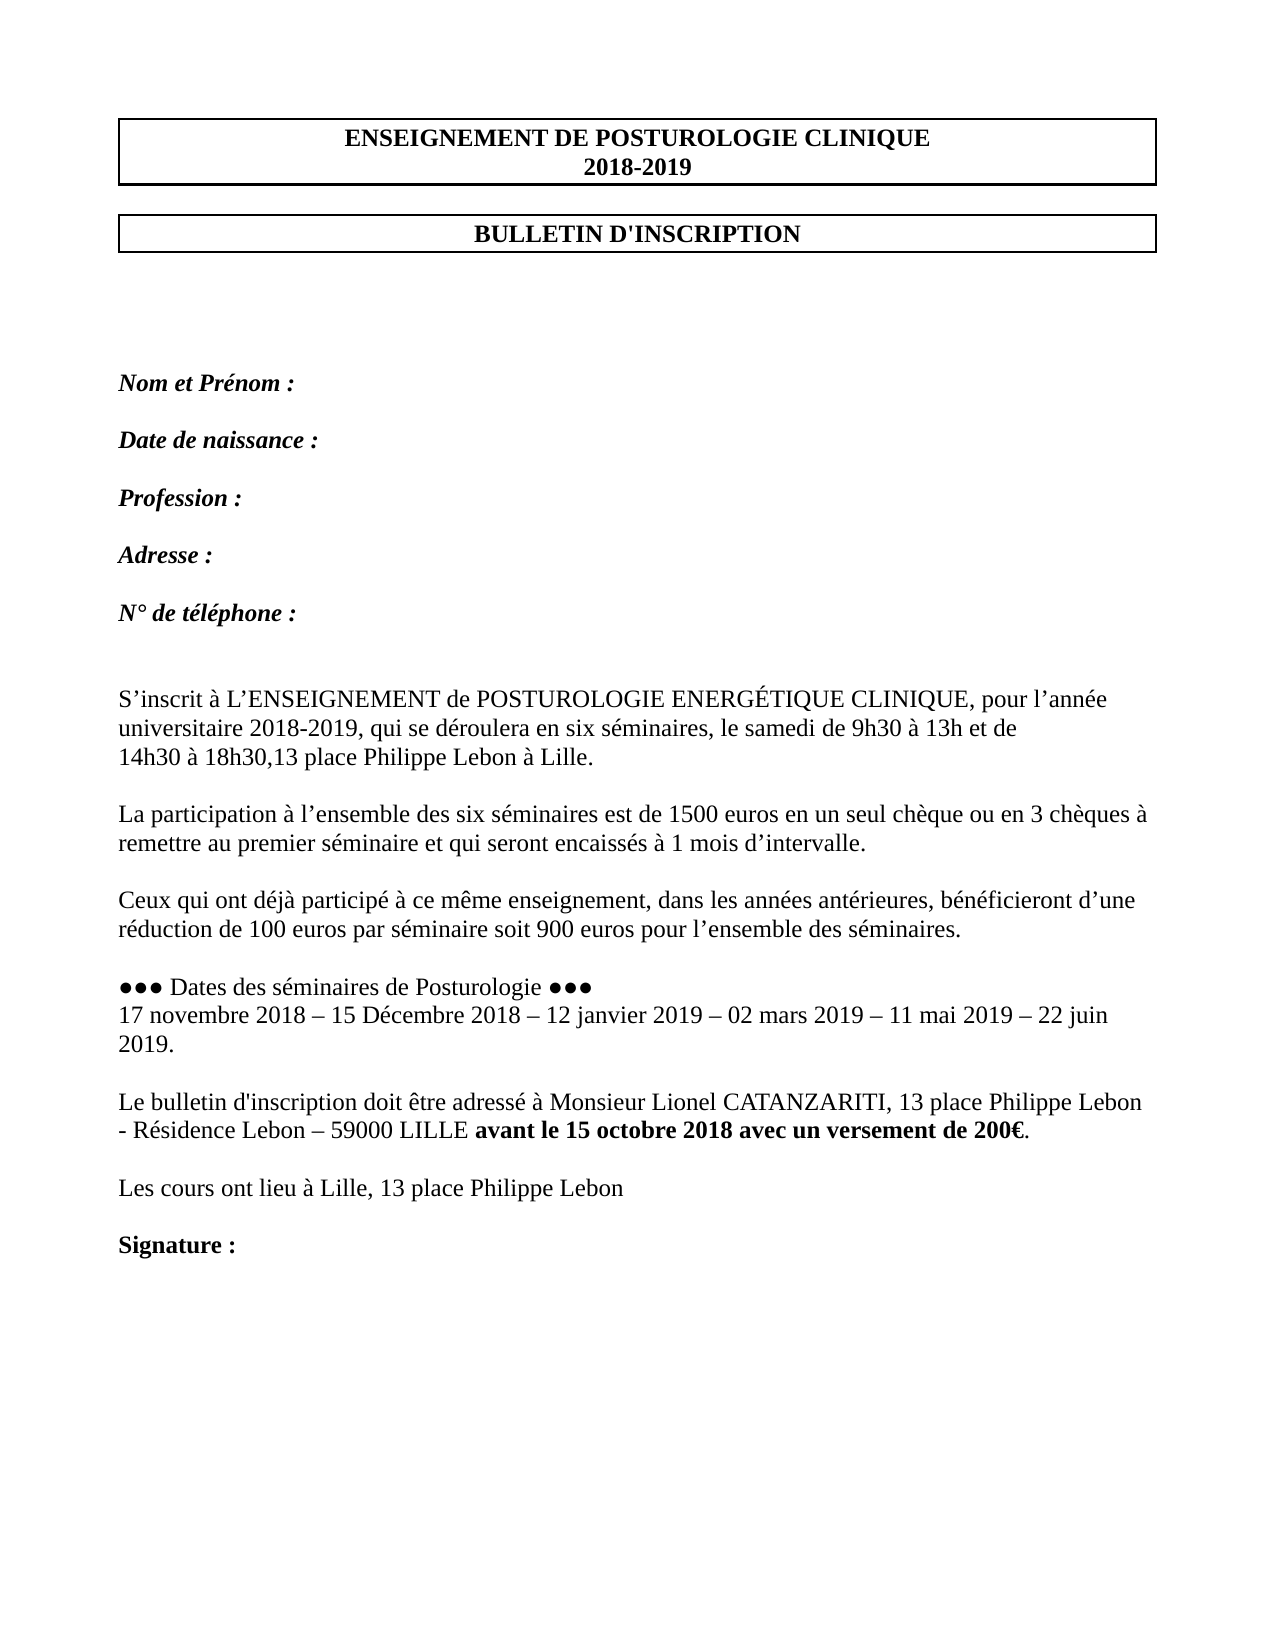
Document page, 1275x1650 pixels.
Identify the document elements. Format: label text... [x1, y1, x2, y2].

text BULLETIN D'INSCRIPTION [120, 216, 1155, 251]
text Profession : [118, 483, 1157, 512]
text Le bulletin d'inscription doit être adressé à Monsieur Lionel CATANZARITI, 13 place Philippe Lebon - Résidence Lebon – 59000 LILLE avant le 15 octobre 2018 avec un versement de 200€. [118, 1087, 1157, 1144]
text Signature : [118, 1231, 1157, 1259]
text N° de téléphone : [118, 598, 1157, 627]
text Ceux qui ont déjà participé à ce même enseignement, dans les années antérieures, bénéficieront d’une réduction de 100 euros par séminaire soit 900 euros pour l’ensemble des séminaires. [118, 886, 1157, 943]
text Adresse : [118, 541, 1157, 569]
text S’inscrit à L’ENSEIGNEMENT de POSTUROLOGIE ENERGÉTIQUE CLINIQUE, pour l’année [118, 684, 1157, 713]
text 14h30 à 18h30,13 place Philippe Lebon à Lille. [118, 742, 1157, 771]
text 17 novembre 2018 – 15 Décembre 2018 – 12 janvier 2019 – 02 mars 2019 – 11 mai 2019 – 22 juin 2019. [118, 1001, 1157, 1058]
text ●●● Dates des séminaires de Posturologie ●●● [118, 972, 1157, 1001]
text Date de naissance : [118, 426, 1157, 454]
text Nom et Prénom : [118, 368, 1157, 397]
text 2018-2019 [120, 147, 1155, 183]
text La participation à l’ensemble des six séminaires est de 1500 euros en un seul chèque ou en 3 chèques à remettre au premier séminaire et qui seront encaissés à 1 mois d’intervalle. [118, 799, 1157, 857]
text universitaire 2018-2019, qui se déroulera en six séminaires, le samedi de 9h30 à 13h et de [118, 713, 1157, 742]
text ENSEIGNEMENT DE POSTUROLOGIE CLINIQUE [120, 120, 1155, 147]
text Les cours ont lieu à Lille, 13 place Philippe Lebon [118, 1173, 1157, 1202]
